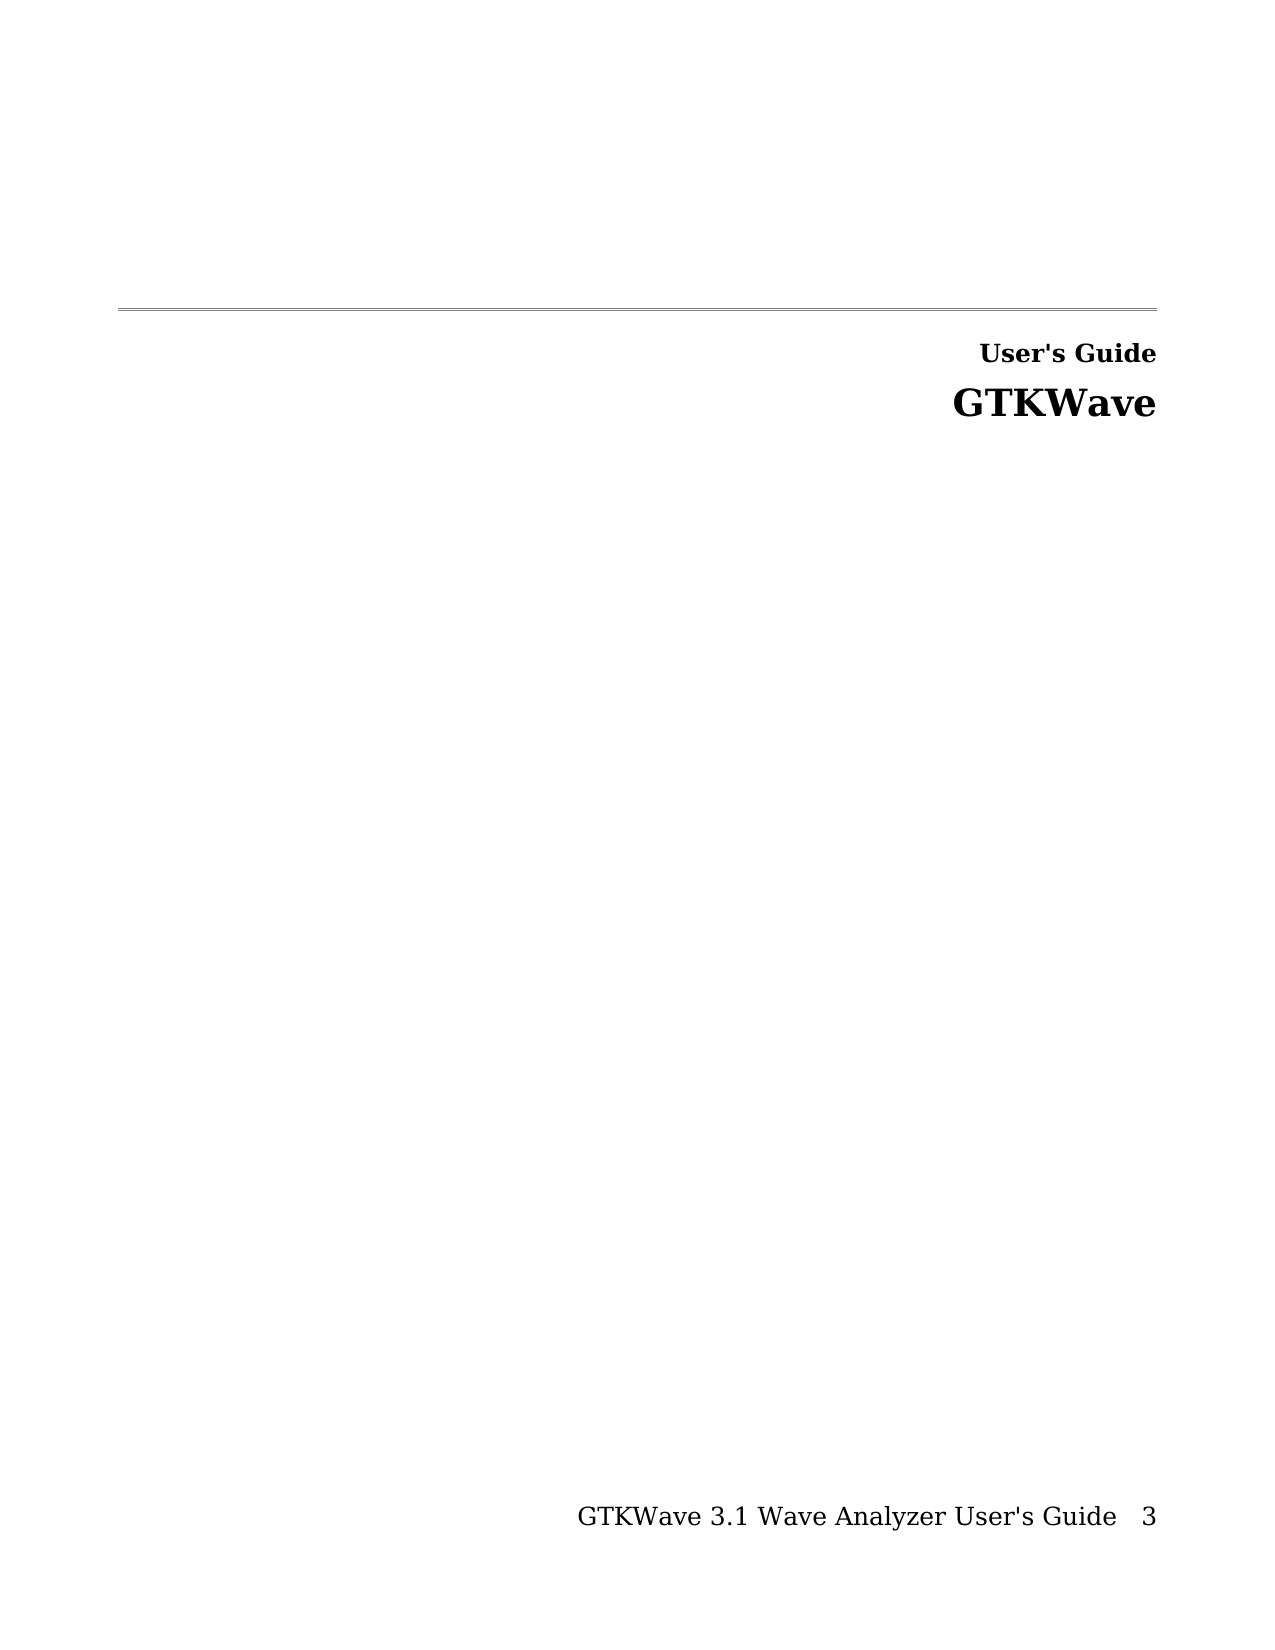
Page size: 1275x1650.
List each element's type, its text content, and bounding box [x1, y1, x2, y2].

text User's Guide [118, 339, 1157, 369]
text GTKWave [118, 381, 1157, 425]
